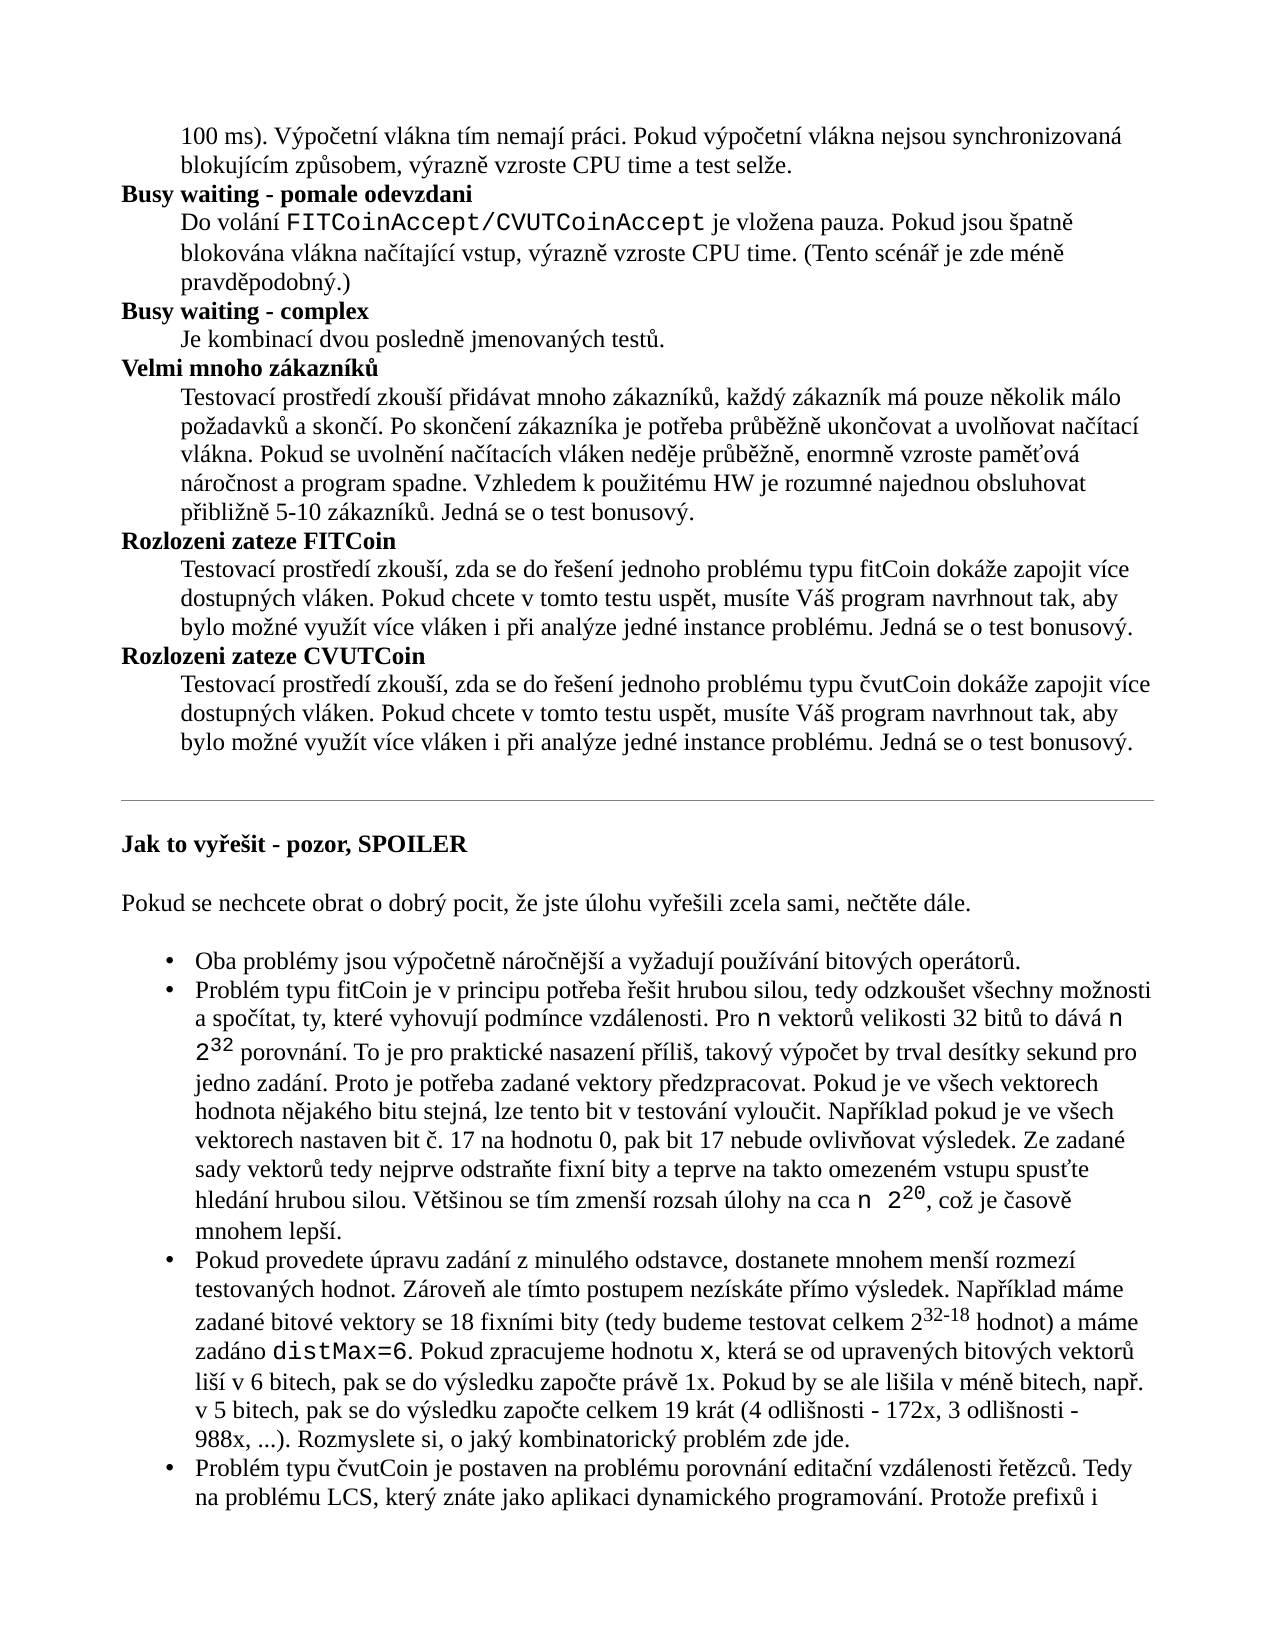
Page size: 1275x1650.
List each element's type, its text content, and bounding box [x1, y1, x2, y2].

table_cell Úkolem je realizovat třídu, která bude umožňovat rychle těžit kryptoměnu. Boom kryptoměn zaznamenalo i ČVUT a naše fakulta a probíhá příprava na ICO této virtuální měny. Pro zajištění transakcí se používají výpočetně náročné operace, které zároveň umožňují takovou měnu těžit. Vaším úkolem je implementovat program, který dokáže tuto těžbu pomocí vláken rozkládat na všechny dostupné procesory. Protože nedošlo k dohodě mezi ČVUT a FIT, má plánovaná měna dva různé algoritmy těžení. Vznikají tak různé varianty měny, které budeme pracovně nazývat fitCoin a čvutCoin. fitCoin dostane na vstupu pole 32 bitových neznaménkových celých čísel - bitových vektorů. Dále má parametrem zadanou vzdálenost dist. Algoritmus těžení hledá, kolik existuje různých 32 bitových čísel x takových, že se liší od každého ze zadaných vektorů nejvýše v dist bitech. Výpočet je demonstrován na příkladu, pouze pro přehlednost uvažujeme pouze 4 bitová čísla. Pokud budou zadané vektory: 0011 0101 0110 Pak dostaneme pro čísla x následující počty odlišných bitů: ≤0 ≤1 ≤2 ≤3 ≤4 0000 * * * 0001 * * 0010 * * 0011 * * * 0100 * * 0101 * * * 0110 * * * 0111 * * * * 1000 * * 1001 * 1010 * 1011 * * 1100 * 1101 * * 1110 * * 1111 * * * Celkem: 0 1 6 13 16 Bude-li tedy vstupem algoritmu předložená sada vektorů a dist nastaveno na 3, je výsledkem výpočtu číslo 13 (platí pro ukázku se 4-bitovými vektory). čvutCoin dostane na vstupu pole bajtů. Algoritmus výpočtu toto pole chápe jako posloupnost bitů počínaje LSB (nejméně významným bitem) prvního bajtu a konče MSB (nejvíce významným bitem) posledního bajtu. Pro vstup délky n bajtů tedy máme posloupnost délky 8n bitů. Dále jsou parametrem dvě celá čísla distMin a distMax. Úkolem je vyzkoušet všechny neprázdné předpony (prefixy) této bitové posloupnosti a všechny neprázdné suffixy této posloupnosti, pro každou dvojici (prefix x suffix) je potřeba určit jejich editační vzdálenost. Výsledkem je počet dvojic, jejichž editační vzdálenost patří do zadaného uzavřeného intervalu < minDist ; maxDist >. Editační vzdálenost dvojice bitových řetězců chápeme jako nejmenší počet operací mazání/vkládání/změny bitu tak, aby z jednoho bitového řetězce vznikl druhý. Vaším úkolem je realizovat třídu CRig, která dokáže takové problémy řešit. Oba uvedené problémy jsou výpočetně náročnější a oba problémy je potřeba řešit rychle. Proto bude využito vláken k rozdělení výpočetní zátěže na více CPU a asynchronního modelu výpočtu. Třída CRig má modelovat opakované výpočty obou výše popsaných problémů v těžebním poolu. Problémy zadávají zákazníci (instance třídy CCustomer, vytvořené testovacím prostředím a předané CRig). Zákazníci předávají problémy (instance tříd CFITCoin a CCVUTCoin), Vaše implementace CRig si instance problému převezme, zpracuje je a vyřešené je zadávajícímu vrátí. Vaše implementace si vytvoří pracovní vlákna, jejich počet je předán při spouštění výpočtu. Dále, pro načítání problémů si vytvořte tři pomocná vlákna pro každého zákazníka. Tato vlákna budou volat odpovídající metody instance CCustomer, jedno vlákno bude volat funkci pro doručování problémů typu fitCoin, druhé pro doručování problémů čvutCoin a třetí vlákno bude doručovat zpět oba druhy vyřešených problémů. Zadaný problém má podobu instance třídy CFITCoin nebo třídy CCVUTCoin (podle typu úlohy, instance jsou předané jako smart pointery - shared_ptr<CFITCoin> a shared_ptr<CCVUTCoin>, pro zkrácení zápisu jsou pro smart pointery vytvořené aliasy AFITCoin a ACVUTCoin). Vlákna, která přebírají zadávané problémy, nejsou určena k tomu, aby počítala řešení, jejich úkolem je pouze předání problémů dále k pracovním vláknům. Pracovních vláken vytvoříte více (podle parametrů při inicializaci). Pracovní vlákna vyřeší zadanou instanci problémů a podle výsledků vyplní příslušné složky instance AFITCoin / ACVUTCoin. Po vyplnění předají instanci vyřešeného problému vyčleněnému předávacímu vláknu daného zákazníka. Předávací vlákno zajistí zavolání příslušné metody rozhraní zákazníka a zajistí serializaci odevzdávaní vyřešených úloh. Jak již bylo řečeno, načítací a odevzdávací vlákna slouží pouze k odebírání požadavků od zákazníků a k předávání těchto požadavků pracovním vláknům. Celkový počet načítacích vláken bude dvojnásobkem počtu zákazníků, celkový počet odevzdávacích vláken bude roven počtu zákazníků. Pokud by načítací/odevzdávací vlákna rovnou řešila zadávané problémy a zákazníků bylo mnoho, vedlo by takové řešení k neefektivnímu využívání CPU (mnoho rozpracovaných problémů, časté přepínání kontextu, ...). Proto požadované řešení ponechává výpočty pouze na pracovních vláknech, kterých je pouze zadaný fixní počet. Rozhraním Vaší implementace bude třída CRig. V této třídě musí být k dispozici metody podle popisu níže (mohou existovat i další privátní metody potřebné pro Vaši implementaci): implicitní konstruktor inicializuje instanci třídy. destruktor uvolní prostředky alokované instancí CRig. Start (thr) metoda spustí vlastní výpočet. V této metodě vytvoříte potřebná pracovní vlákna pro výpočty. Pracovních vláken vytvořte celkem thr podle hodnoty parametru. Tím se spustí obsluha požadavků od zákazníků. Metoda Start se po spuštění pracovních vláken okamžitě vrací (tedy nečeká na doběhnutí výpočtů). Stop () metoda informuje, že se mají ukončit výpočty. Tedy je potřeba převzít zbývající požadavky od existujících zákazníků, počkat na jejich vypočtení a vrácení výsledků. Metoda Stop se vrátí volajícímu po doběhnutí a uvolnění jak načítacích, předávacích, tak pracovních vláken. Metoda Stop se musí vrátit do volajícího. Neukončujte celý program (nevolejte exit a podobné funkce), pokud ukončíte celý program, budete hodnoceni 0 body. AddCustomer ( c ) metoda přidá dalšího zákazníka do seznamu zákazníků obsluhovaných touto instancí. Parametrem je smart pointer (shared_ptr<CCustomer>, zkráceně ACustomer) začleňovaného zákazníka. Metoda AddCustomer musí mj. vytvořit dvě pomocná načítací vlákna, která budou tohoto nového zákazníka obsluhovat a předávací vlákno pro odevzdávání vyřešených zadání. Pozor: metodu lze zavolat ještě před voláním Start (tedy zákazníci jsou obsluhovaní, ale výpočetní vlákna ještě neexistují), tak i po spuštění Start (nový zákazník je přidán k existujícím a je zahájena jeho obsluha). Solve (fitCoin) - metoda vypočte sekvenčně jeden zadaný problém typu AFITCoin (parametr). Testovací prostředí nejprve zkouší sekvenční řešení, abyste případně snáze odhalili chyby v implementaci algoritmu. Solve (cvutCoin) - metoda vypočte sekvenčně jeden zadaný problém typu ACVUTCoin (parametr). Testovací prostředí nejprve zkouší sekvenční řešení, abyste případně snáze odhalili chyby v implementaci algoritmu. Třída CCustomer definuje rozhraní jednoho zákazníka. Zákazník je implementován v testovacím prostředí a je předán Vaší implementaci v podobě smart pointeru (shared_ptr<CCustomer> alias ACustomer). Rozhraní CCustomer má následující metody: destruktor uvolňuje prostředky alokované pro zákazníka, FITCoinGen() / CVUTCoinGen() metoda po zavolání vrací další instanci problému fitCoin/čvutCoin ke zpracování. Návratovou hodnotou je smart pointer (shared_ptr<CFITCoin> alias AFITCoin případně shared_ptr<CCVUTCoin> alias ACVUTCoin) s popisem problému k vyřešení. Pokud je vrácen prázdný smart pointer (obsahuje NULL), znamená to, že daný zákazník již nemá žádný další problém tohoto typu k vyřešení (ale stále může dodávat problémy typu druhého typu). Pokud metoda vrátí prázdný ukazatel, lze ukončit příslušné načítací vlákno. FITCoinAccept ( fitCoin ) / CVUTCoinAccept (cvutCoin) metodou se předá vyřešený problém typu fitCoin/čvutCoin zpět zákazníkovi. Je potřeba vrátit vyřešený problém tomu zákazníkovi, který problém zadal. Dále, je potřeba vrátit tu samou instanci problému, kterou dříve předala metoda FITCoinGen / CVUTCoinGen, pouze je v ní potřeba vyplnit vypočítané hodnoty. Metody FITCoinAccept / CVUTCoinAccept je potřeba volat serializovaně z odevzdávacího vlákna, toto vlákno musí být pro daného zákazníka stále stejné. Třída CFITCoin je deklarovaná a implementovaná v testovacím prostředí. Pro testování Vaší implementace je k dispozici v bloku podmíněného překladu (ponechte jej tak). Význam složek je následující: m_Vectors seznam 32 bitových vektorů zadání úlohy. Tato hodnota je vyplněna při vytváření zadání. m_DistMax maximální vzdálenost od zadaných bitových vektorů. Tato hodnota je vyplněna při vytváření zadání. m_Count je výsledkem výpočtu - počet 32 bitových hodnot x takových, že jejich vzdálenost od zadaných vektorů je nejvýše m_DistMax. Tuto hodnotu má vyplnit pracovní vlákno. implicitní konstruktor existuje pro usnadnění vytváření instance problému. Třída CCVUTCoin je deklarovaná a implementovaná v testovacím prostředí. Pro testování Vaší implementace je k dispozici v bloku podmíněného překladu (ponechte jej tak). Význam složek je následující: m_Data bajty tvořící bitovou posloupnost k analýze (bity čteme směrem od nejnižšího k nejvyššímu). Tato hodnota je vyplněna při vytváření zadání. m_DistMin, m_DistMax Rozmezí hodnot odlišnosti bitových řetězců při porovnávání. Tyto hodnoty jsou vyplněné při vytváření zadání. m_Count je výsledek výpočtu, který má vyplnit pracovní vlákno. Hodnota má udávat počet dvojic (předpona, přípona) zadané bitové posloupnosti takových, že jejich editační vzdálenost patří do intervalu hodnot < m_DistMin ; m_DistMax >. implicitní konstruktor existuje pro usnadnění vytváření instance problému. Odevzdávejte zdrojový kód s implementací požadované třídy CRig s požadovanými metodami. Můžete samozřejmě přidat i další podpůrné třídy a funkce. Do Vaší implementace nevkládejte funkci main ani direktivy pro vkládání hlavičkových souborů. Funkci main a hlavičkové soubory lze ponechat pouze v případě, že jsou zabalené v bloku podmíněného překladu. Využijte přiložený ukázkový soubor. Celá implementace patří do souboru solution.cpp, dodaný soubor je pouze mustr. Pokud zachováte bloky podmíněného překladu, můžete soubor solution.cpp odevzdávat jako řešení úlohy. Při řešení lze využít pthread nebo C++11 API pro práci s vlákny (viz vložené hlavičkové soubory). Dostupný kompilátor g++ verze 4.9, tato verze kompilátoru zvládá většinu C++11 a část C++14 konstrukcí. Nápověda: Nejprve implementujte sekvenční funkce řešení problémů fitCoin/čvutCoin. Správnost implementace lze ověřit lokálně pomocí infrastruktury v přiloženém archivu. Až budete mít funkce lokálně otestované, můžete je zkusit odevzdat na Progtest (pro tento pokus nechte ostatní metody třídy CRig s prázdným tělem). Takové řešení samozřejmě nedostane žádné body, ale uvidíte, zda správně projde sekvenčními testy. Abyste zapojili co nejvíce jader, zpracovávejte několik problémů najednou. Vyzvedněte je pomocí opakovaného volání FITCoinGen/CVUTCoinGen jednotlivých zákazníků, zajistěte si odevzdávací vlákno a zprovozněte komunikaci mezi přebíracími/pracovními a odevzdávacími vlákny. Není potřeba dodržovat pořadí při vracení řešení. Pokud budete najednou zpracovávat pouze jeden problém, nejspíše zaměstnáte pouze jedno vlákno a ostatní vlákna budou čekat bez užitku. Instance CRig je vytvářená opakovaně, pro různé vstupy. Nespoléhejte se na inicializaci globálních proměnných - při druhém a dalším zavolání budou mít globální proměnné hodnotu jinou. Je rozumné případné globální proměnné vždy inicializovat v konstruktoru nebo na začátku metody Start. Ještě lepší je nepoužívat globální proměnné vůbec. Nepoužívejte mutexy a podmíněné proměnné inicializované pomocí PTHREAD_MUTEX_INITIALIZER, důvod je stejný jako v minulém odstavci. Použijte raději pthread_mutex_init() nebo C++11 API. Testovací prostředí samo o sobě nevytváří žádná vlákna, tedy metoda Start sama o sobě nemusí být reentrantní (může používat globální proměnné, s omezením výše). Instance tříd CFITCoin / CCVUTCoin alokovalo testovací prostředí při vytváření příslušných smart pointerů. K uvolnění dojde automaticky po zrušení všech odkazů. Uvolnění těchto instancí tedy není Vaší starostí, stačí zrušit všechny odkazy na takto předané smart pointery. Váš program je ale zodpovědný za uvolnění všech ostatních prostředků, které si alokoval. Problémy musíte načítat, zpracovávat a odevzdávat průběžně. Postup, kdy si všechny problémy načtete do paměťových struktur a teprve pak je začnete zpracovávat, nebude fungovat. Takové řešení skončí deadlockem v prvním testu s více vlákny. Musíte zároveň obsluhovat požadavky typu fitCoin i čvutCoin. Řešení, které se bude snažit nejprve vyřešit všechny problémy jednoho typu a pak začne obsluhovat problémy druhého typu, skončí taktéž deadlockem. Musíte najednou obsluhovat více přidaných zákazníků. Pokud se budete snažit nejprve obsloužit zákazníka A, následně pouze zákazníka B, ..., skončíte taktéž v deadlocku. Volání metod FITCoinAccept/CVUTCoinAccept není reentrantní. Je potřeba volání obsluhovat pouze z jediného vlákna, toto vlákno musí být vytvořené zvlášť pro každého zákazníka. Neukončujte metodu Stop pomocí exit, pthread_exit a podobných funkcí. Pokud se funkce Stop nevrátí do volajícího, bude Vaše implementace vyhodnocena jako nesprávná. Využijte přiložená vzorová data. V archivu jednak naleznete ukázku volání rozhraní a dále několik testovacích vstupů a odpovídajících výsledků. V testovacím prostředí je k dispozici STL. Myslete ale na to, že ten samý STL kontejner nelze najednou zpřístupnit z více vláken. Více si o omezeních přečtěte např. na C++ reference - thread safety. Testovací prostředí je omezené velikostí paměti. Není uplatňován žádný explicitní limit, ale VM, ve které testy běží, je omezena 4 GiB celkové dostupné RAM. Úloha může být dost paměťově náročná, zejména pokud se rozhodnete pro jemné členění úlohy na jednotlivá vlákna. Pokud se rozhodnete pro takové jemné rozčlenění úlohy, možná budete muset přidat synchronizaci běhu vláken tak, aby celková potřebná paměť v žádný okamžik nepřesáhla rozumný limit. Pro běh máte garantováno, že Váš program má k dispozici nejméně 500 MiB pro Vaše data (data segment + stack + heap). Pro zvídavé - zbytek do 4GiB je zabraný běžícím OS, dalšími procesy, zásobníky Vašich vláken a nějakou rezervou. Pokud se rozhodnete pro všechny bonusy, je potřeba velmi pečlivě nastavovat granularitu řešeného problému. Pokud řešený problém rozdělíte na příliš mnoho drobných podproblémů, začne se příliš mnoho uplatňovat režie. Dále, pokud máte najednou rozpracováno příliš mnoho problémů (a každý je rozdělen na velké množství podproblémů), začne se výpočet dále zpomalovat (mj. se začnou hůře využívat cache CPU). Aby se tomu zabránilo, řídí referenční řešení počet najednou rozpracovaných úloh (navíc dynamicky podle velikosti rozpracované úlohy). Co znamenají jednotlivé testy: Test algoritmu (sekvencni) Testovací prostředí opakovaně volá metody Solve(fitCoin)/Solve(cvutCoin) pro různé vstupy a kontroluje vypočtené výsledky. Slouží pro otestování implementace Vašeho algoritmu. Není vytvářena instance CRig a není volaná metoda Start. Na tomto testu můžete ověřit, zda Vaše implementace algoritmu je dostatečně rychlá. Testují se náhodně generované problémy, nejedná se o data z dodané ukázky. Základní test/test několika/test mnoha thready Testovací prostředí vytváří instanci CRig pro různý počet vláken a zákazníků. Test zahlcení Testovací prostředí generuje velké množství požadavků a kontroluje, zda si s tím Vaše implementace poradí. Pokud nebudete rozumně řídit počet rozpracovaných požadavků, překročíte paměťový limit. Test zrychleni vypoctu Testovací prostředí spouští Vaši implementaci pro ta samá vstupní data s různým počtem vláken. Měří se čas běhu (wall i CPU). S rostoucím počtem vláken by měl wall time klesat, CPU time mírně růst (vlákna mají možnost běžet na dalších CPU). Pokud wall time neklesne, nebo klesne málo (např. pro 2 vlákna by měl ideálně klesnout na 0.5, existuje určitá rezerva), test není splněn. Busy waiting - pomale pozadavky Do volání FITCoinGen/CVUTCoinGen testovací prostředí vkládá uspávání vlákna (např. na 100 ms). Výpočetní vlákna tím nemají práci. Pokud výpočetní vlákna nejsou synchronizovaná blokujícím způsobem, výrazně vzroste CPU time a test selže. Busy waiting - pomale odevzdani Do volání FITCoinAccept/CVUTCoinAccept je vložena pauza. Pokud jsou špatně blokována vlákna načítající vstup, výrazně vzroste CPU time. (Tento scénář je zde méně pravděpodobný.) Busy waiting - complex Je kombinací dvou posledně jmenovaných testů. Velmi mnoho zákazníků Testovací prostředí zkouší přidávat mnoho zákazníků, každý zákazník má pouze několik málo požadavků a skončí. Po skončení zákazníka je potřeba průběžně ukončovat a uvolňovat načítací vlákna. Pokud se uvolnění načítacích vláken neděje průběžně, enormně vzroste paměťová náročnost a program spadne. Vzhledem k použitému HW je rozumné najednou obsluhovat přibližně 5-10 zákazníků. Jedná se o test bonusový. Rozlozeni zateze FITCoin Testovací prostředí zkouší, zda se do řešení jednoho problému typu fitCoin dokáže zapojit více dostupných vláken. Pokud chcete v tomto testu uspět, musíte Váš program navrhnout tak, aby bylo možné využít více vláken i při analýze jedné instance problému. Jedná se o test bonusový. Rozlozeni zateze CVUTCoin Testovací prostředí zkouší, zda se do řešení jednoho problému typu čvutCoin dokáže zapojit více dostupných vláken. Pokud chcete v tomto testu uspět, musíte Váš program navrhnout tak, aby bylo možné využít více vláken i při analýze jedné instance problému. Jedná se o test bonusový. Jak to vyřešit - pozor, SPOILER Pokud se nechcete obrat o dobrý pocit, že jste úlohu vyřešili zcela sami, nečtěte dále. Oba problémy jsou výpočetně náročnější a vyžadují používání bitových operátorů. Problém typu fitCoin je v principu potřeba řešit hrubou silou, tedy odzkoušet všechny možnosti a spočítat, ty, které vyhovují podmínce vzdálenosti. Pro n vektorů velikosti 32 bitů to dává n 232 porovnání. To je pro praktické nasazení příliš, takový výpočet by trval desítky sekund pro jedno zadání. Proto je potřeba zadané vektory předzpracovat. Pokud je ve všech vektorech hodnota nějakého bitu stejná, lze tento bit v testování vyloučit. Například pokud je ve všech vektorech nastaven bit č. 17 na hodnotu 0, pak bit 17 nebude ovlivňovat výsledek. Ze zadané sady vektorů tedy nejprve odstraňte fixní bity a teprve na takto omezeném vstupu spusťte hledání hrubou silou. Většinou se tím zmenší rozsah úlohy na cca n 220, což je časově mnohem lepší. Pokud provedete úpravu zadání z minulého odstavce, dostanete mnohem menší rozmezí testovaných hodnot. Zároveň ale tímto postupem nezískáte přímo výsledek. Například máme zadané bitové vektory se 18 fixními bity (tedy budeme testovat celkem 232-18 hodnot) a máme zadáno distMax=6. Pokud zpracujeme hodnotu x, která se od upravených bitových vektorů liší v 6 bitech, pak se do výsledku započte právě 1x. Pokud by se ale lišila v méně bitech, např. v 5 bitech, pak se do výsledku započte celkem 19 krát (4 odlišnosti - 172x, 3 odlišnosti - 988x, ...). Rozmyslete si, o jaký kombinatorický problém zde jde. Problém typu čvutCoin je postaven na problému porovnání editační vzdálenosti řetězců. Tedy na problému LCS, který znáte jako aplikaci dynamického programování. Protože prefixů i suffixů existuje celkem 8n (n je počet bajtů problému, prázdný řetězec netestujeme), lze problém vyřešit testováním 64n2 párů řetězců, každé porovnání spotřebuje řádově n2 operací. Celkem tedy řešení jednoho problému čvutCoin má složitost n4, vhodnou úpravou se dá složitost snížit na n3. Testovací prostředí si nejprve sekvenčně otestuje rychlost odevzdaného řešení, podle toho pak upraví rozsah zadávaných dat. Úprava rozsahu testovacích dat ale není neomezená, odevzdané řešení musí být rozumně efektivní. Výpočet fitCoinu musí redukovat fixní bity, naivní řešení s n 232 operacemi časově neprojde. Pro čvutCoin lze těsně projít i s řešením se složitostí n4. Vzhledem k heterogennímu charakteru vstupních dat se hodí objektový návrh s polymorfismem. Další nápověda - SUPERSPOILER Podle potřeby v průběhu řešení úlohy zveřejníme další nápovědy pro tápající studenty. [118, 118, 1157, 1514]
